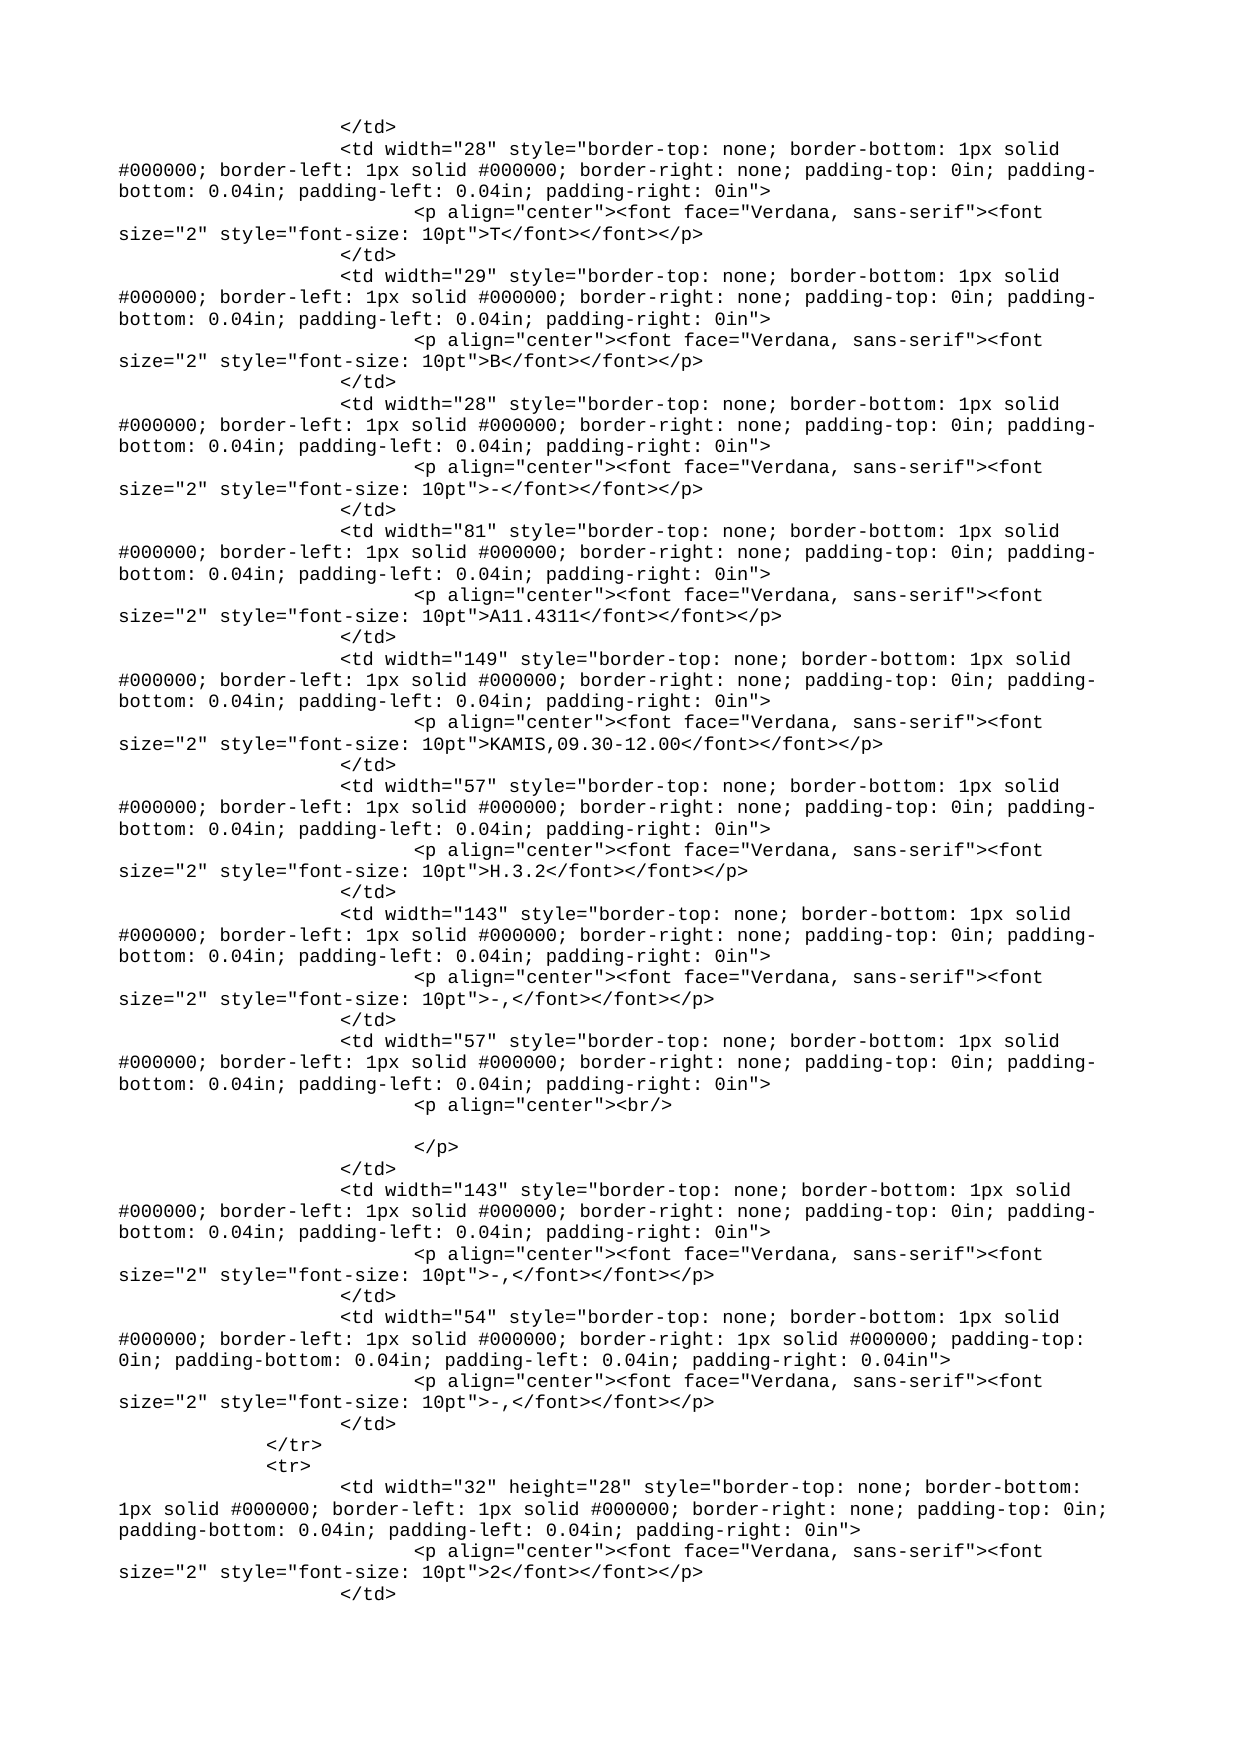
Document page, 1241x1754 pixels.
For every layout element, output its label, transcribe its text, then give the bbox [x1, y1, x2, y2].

text </td> [118, 1011, 1122, 1032]
text </td> [118, 883, 1122, 904]
text <td width="54" style="border-top: none; border-bottom: 1px solid #000000; border-left: 1px solid #000000; border-right: 1px solid #000000; padding-top: 0in; padding-bottom: 0.04in; padding-left: 0.04in; padding-right: 0.04in"> [118, 1308, 1122, 1372]
text <td width="28" style="border-top: none; border-bottom: 1px solid #000000; border-left: 1px solid #000000; border-right: none; padding-top: 0in; padding-bottom: 0.04in; padding-left: 0.04in; padding-right: 0in"> [118, 139, 1122, 203]
text <td width="29" style="border-top: none; border-bottom: 1px solid #000000; border-left: 1px solid #000000; border-right: none; padding-top: 0in; padding-bottom: 0.04in; padding-left: 0.04in; padding-right: 0in"> [118, 267, 1122, 331]
text <tr> [118, 1457, 1122, 1478]
text <td width="149" style="border-top: none; border-bottom: 1px solid #000000; border-left: 1px solid #000000; border-right: none; padding-top: 0in; padding-bottom: 0.04in; padding-left: 0.04in; padding-right: 0in"> [118, 649, 1122, 713]
text <p align="center"><font face="Verdana, sans-serif"><font size="2" style="font-size: 10pt">-</font></font></p> [118, 458, 1122, 501]
text </td> [118, 246, 1122, 267]
text </p> [118, 1138, 1122, 1159]
text <td width="143" style="border-top: none; border-bottom: 1px solid #000000; border-left: 1px solid #000000; border-right: none; padding-top: 0in; padding-bottom: 0.04in; padding-left: 0.04in; padding-right: 0in"> [118, 904, 1122, 968]
text </td> [118, 1414, 1122, 1436]
text </td> [118, 628, 1122, 649]
text <td width="57" style="border-top: none; border-bottom: 1px solid #000000; border-left: 1px solid #000000; border-right: none; padding-top: 0in; padding-bottom: 0.04in; padding-left: 0.04in; padding-right: 0in"> [118, 1032, 1122, 1096]
text <p align="center"><font face="Verdana, sans-serif"><font size="2" style="font-size: 10pt">-,</font></font></p> [118, 968, 1122, 1011]
text <p align="center"><br/> [118, 1096, 1122, 1117]
text </tr> [118, 1436, 1122, 1457]
text <p align="center"><font face="Verdana, sans-serif"><font size="2" style="font-size: 10pt">H.3.2</font></font></p> [118, 841, 1122, 883]
text </td> [118, 1584, 1122, 1606]
text <p align="center"><font face="Verdana, sans-serif"><font size="2" style="font-size: 10pt">KAMIS,09.30-12.00</font></font></p> [118, 713, 1122, 756]
text <p align="center"><font face="Verdana, sans-serif"><font size="2" style="font-size: 10pt">-,</font></font></p> [118, 1244, 1122, 1287]
text <td width="143" style="border-top: none; border-bottom: 1px solid #000000; border-left: 1px solid #000000; border-right: none; padding-top: 0in; padding-bottom: 0.04in; padding-left: 0.04in; padding-right: 0in"> [118, 1181, 1122, 1244]
text </td> [118, 373, 1122, 394]
text <td width="81" style="border-top: none; border-bottom: 1px solid #000000; border-left: 1px solid #000000; border-right: none; padding-top: 0in; padding-bottom: 0.04in; padding-left: 0.04in; padding-right: 0in"> [118, 522, 1122, 586]
text <td width="28" style="border-top: none; border-bottom: 1px solid #000000; border-left: 1px solid #000000; border-right: none; padding-top: 0in; padding-bottom: 0.04in; padding-left: 0.04in; padding-right: 0in"> [118, 394, 1122, 458]
text </td> [118, 1159, 1122, 1181]
text <p align="center"><font face="Verdana, sans-serif"><font size="2" style="font-size: 10pt">B</font></font></p> [118, 331, 1122, 373]
text <p align="center"><font face="Verdana, sans-serif"><font size="2" style="font-size: 10pt">-,</font></font></p> [118, 1372, 1122, 1414]
text <p align="center"><font face="Verdana, sans-serif"><font size="2" style="font-size: 10pt">2</font></font></p> [118, 1542, 1122, 1584]
text </td> [118, 501, 1122, 522]
text <td width="32" height="28" style="border-top: none; border-bottom: 1px solid #000000; border-left: 1px solid #000000; border-right: none; padding-top: 0in; padding-bottom: 0.04in; padding-left: 0.04in; padding-right: 0in"> [118, 1478, 1122, 1542]
text <td width="57" style="border-top: none; border-bottom: 1px solid #000000; border-left: 1px solid #000000; border-right: none; padding-top: 0in; padding-bottom: 0.04in; padding-left: 0.04in; padding-right: 0in"> [118, 777, 1122, 841]
text </td> [118, 1287, 1122, 1308]
text <p align="center"><font face="Verdana, sans-serif"><font size="2" style="font-size: 10pt">T</font></font></p> [118, 203, 1122, 246]
text </td> [118, 756, 1122, 777]
text <p align="center"><font face="Verdana, sans-serif"><font size="2" style="font-size: 10pt">A11.4311</font></font></p> [118, 586, 1122, 628]
text </td> [118, 118, 1122, 139]
